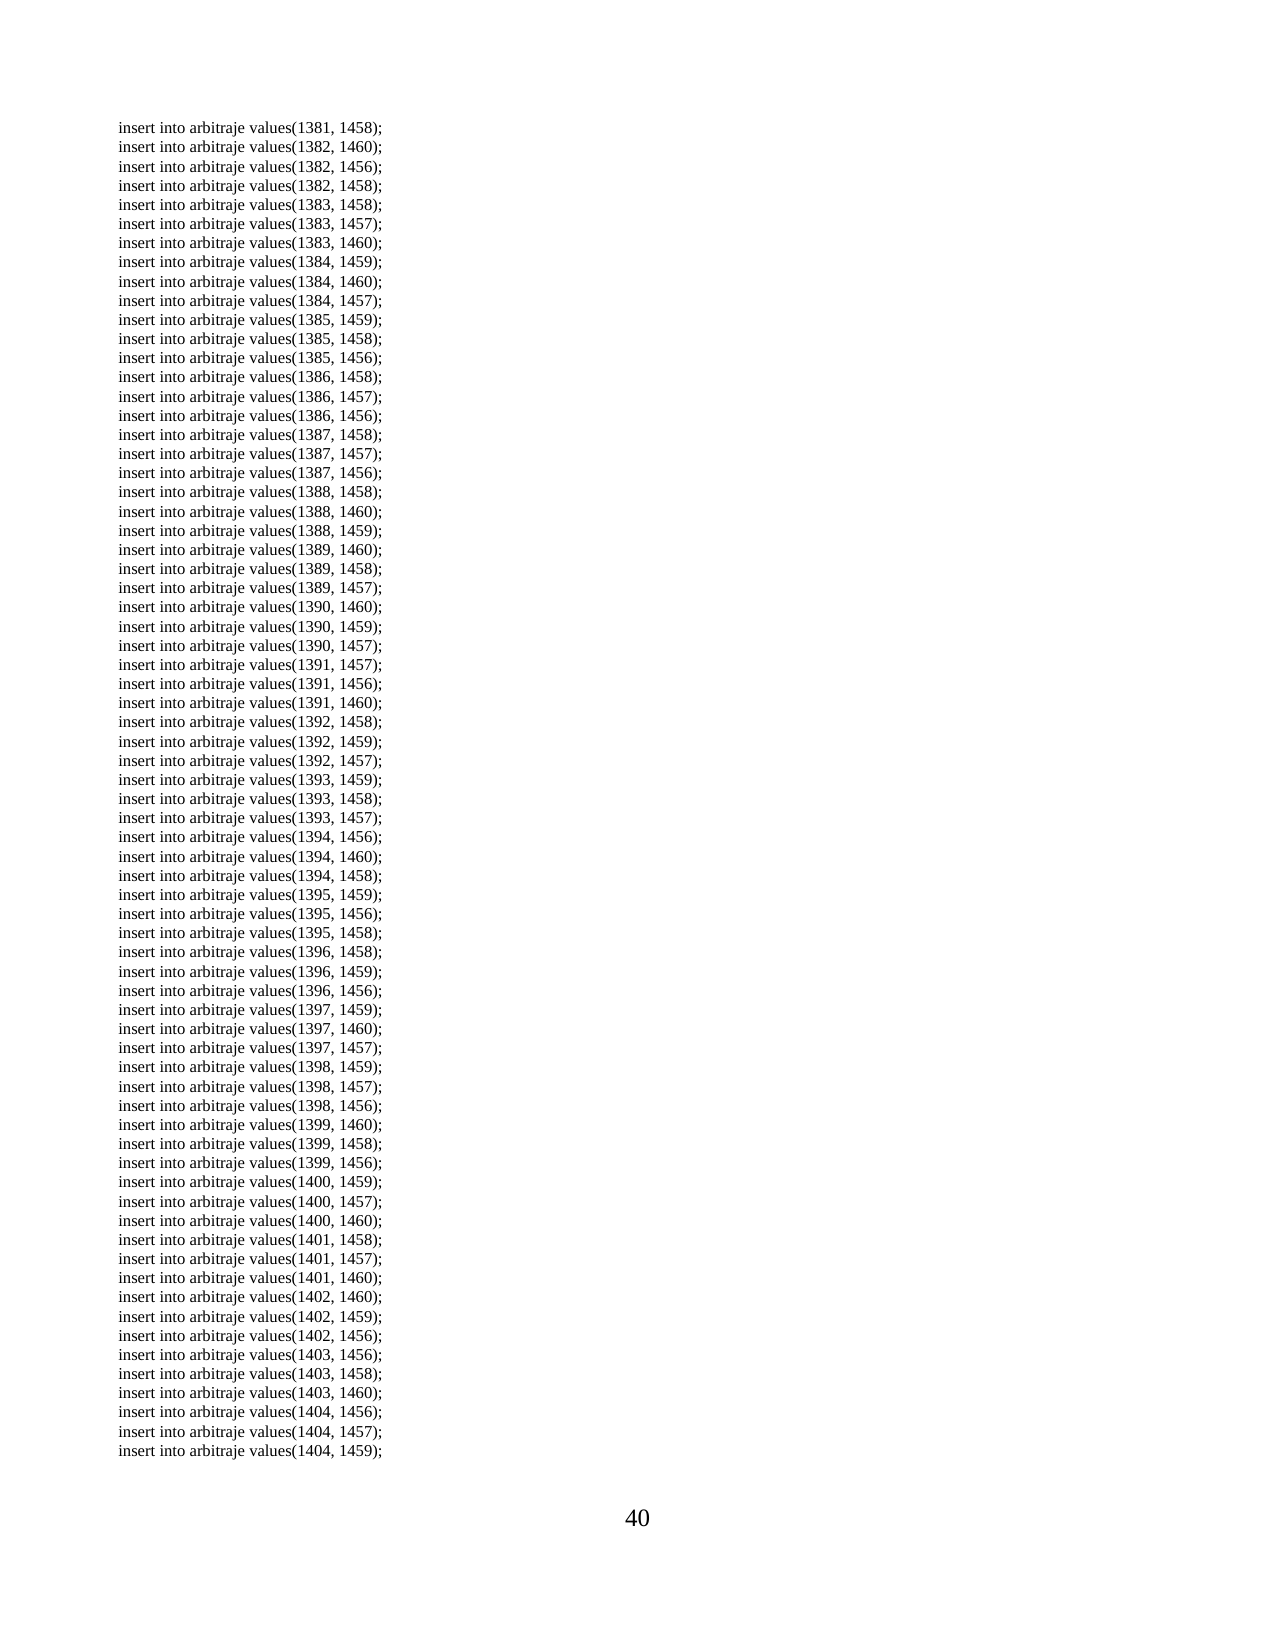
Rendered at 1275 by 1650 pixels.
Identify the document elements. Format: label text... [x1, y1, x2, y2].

text insert into arbitraje values(1398, 1456); [118, 1096, 1157, 1115]
text insert into arbitraje values(1401, 1460); [118, 1268, 1157, 1287]
text insert into arbitraje values(1391, 1456); [118, 674, 1157, 693]
text insert into arbitraje values(1385, 1458); [118, 329, 1157, 348]
text insert into arbitraje values(1393, 1459); [118, 770, 1157, 789]
text insert into arbitraje values(1388, 1458); [118, 482, 1157, 501]
text insert into arbitraje values(1403, 1458); [118, 1364, 1157, 1383]
text insert into arbitraje values(1385, 1456); [118, 348, 1157, 367]
text insert into arbitraje values(1393, 1458); [118, 789, 1157, 808]
text insert into arbitraje values(1396, 1458); [118, 942, 1157, 961]
text insert into arbitraje values(1404, 1457); [118, 1421, 1157, 1441]
text insert into arbitraje values(1390, 1457); [118, 636, 1157, 655]
text insert into arbitraje values(1391, 1460); [118, 693, 1157, 712]
text insert into arbitraje values(1391, 1457); [118, 655, 1157, 674]
text insert into arbitraje values(1399, 1456); [118, 1153, 1157, 1172]
text insert into arbitraje values(1389, 1460); [118, 540, 1157, 559]
text insert into arbitraje values(1399, 1458); [118, 1134, 1157, 1153]
text insert into arbitraje values(1395, 1458); [118, 923, 1157, 942]
text insert into arbitraje values(1396, 1459); [118, 961, 1157, 981]
text insert into arbitraje values(1402, 1460); [118, 1287, 1157, 1306]
text insert into arbitraje values(1401, 1458); [118, 1230, 1157, 1249]
text insert into arbitraje values(1400, 1457); [118, 1191, 1157, 1211]
text insert into arbitraje values(1382, 1456); [118, 156, 1157, 176]
text insert into arbitraje values(1403, 1460); [118, 1383, 1157, 1402]
text insert into arbitraje values(1385, 1459); [118, 310, 1157, 329]
text insert into arbitraje values(1384, 1460); [118, 271, 1157, 291]
text insert into arbitraje values(1401, 1457); [118, 1249, 1157, 1268]
text insert into arbitraje values(1396, 1456); [118, 981, 1157, 1000]
text insert into arbitraje values(1389, 1458); [118, 559, 1157, 578]
text insert into arbitraje values(1384, 1457); [118, 291, 1157, 310]
text insert into arbitraje values(1382, 1458); [118, 176, 1157, 195]
text insert into arbitraje values(1397, 1459); [118, 1000, 1157, 1019]
text insert into arbitraje values(1400, 1460); [118, 1211, 1157, 1230]
text insert into arbitraje values(1397, 1457); [118, 1038, 1157, 1057]
text insert into arbitraje values(1395, 1459); [118, 885, 1157, 904]
text insert into arbitraje values(1403, 1456); [118, 1345, 1157, 1364]
text insert into arbitraje values(1382, 1460); [118, 137, 1157, 156]
text insert into arbitraje values(1402, 1459); [118, 1306, 1157, 1326]
text insert into arbitraje values(1383, 1460); [118, 233, 1157, 252]
text insert into arbitraje values(1394, 1458); [118, 866, 1157, 885]
text insert into arbitraje values(1404, 1456); [118, 1402, 1157, 1421]
text insert into arbitraje values(1386, 1458); [118, 367, 1157, 386]
text insert into arbitraje values(1387, 1457); [118, 444, 1157, 463]
text insert into arbitraje values(1386, 1456); [118, 406, 1157, 425]
text insert into arbitraje values(1384, 1459); [118, 252, 1157, 271]
text insert into arbitraje values(1383, 1458); [118, 195, 1157, 214]
text insert into arbitraje values(1390, 1460); [118, 597, 1157, 616]
text insert into arbitraje values(1387, 1458); [118, 425, 1157, 444]
text insert into arbitraje values(1392, 1459); [118, 731, 1157, 751]
text insert into arbitraje values(1393, 1457); [118, 808, 1157, 827]
text insert into arbitraje values(1392, 1457); [118, 751, 1157, 770]
text insert into arbitraje values(1398, 1457); [118, 1076, 1157, 1096]
text insert into arbitraje values(1388, 1460); [118, 501, 1157, 521]
text insert into arbitraje values(1399, 1460); [118, 1115, 1157, 1134]
text insert into arbitraje values(1400, 1459); [118, 1172, 1157, 1191]
text insert into arbitraje values(1383, 1457); [118, 214, 1157, 233]
text insert into arbitraje values(1395, 1456); [118, 904, 1157, 923]
text insert into arbitraje values(1404, 1459); [118, 1441, 1157, 1460]
text insert into arbitraje values(1388, 1459); [118, 521, 1157, 540]
text insert into arbitraje values(1398, 1459); [118, 1057, 1157, 1076]
text insert into arbitraje values(1389, 1457); [118, 578, 1157, 597]
text insert into arbitraje values(1394, 1456); [118, 827, 1157, 846]
text insert into arbitraje values(1392, 1458); [118, 712, 1157, 731]
text insert into arbitraje values(1397, 1460); [118, 1019, 1157, 1038]
text insert into arbitraje values(1387, 1456); [118, 463, 1157, 482]
text insert into arbitraje values(1381, 1458); [118, 118, 1157, 137]
text insert into arbitraje values(1394, 1460); [118, 846, 1157, 866]
text insert into arbitraje values(1386, 1457); [118, 386, 1157, 406]
text insert into arbitraje values(1390, 1459); [118, 616, 1157, 636]
text insert into arbitraje values(1402, 1456); [118, 1326, 1157, 1345]
